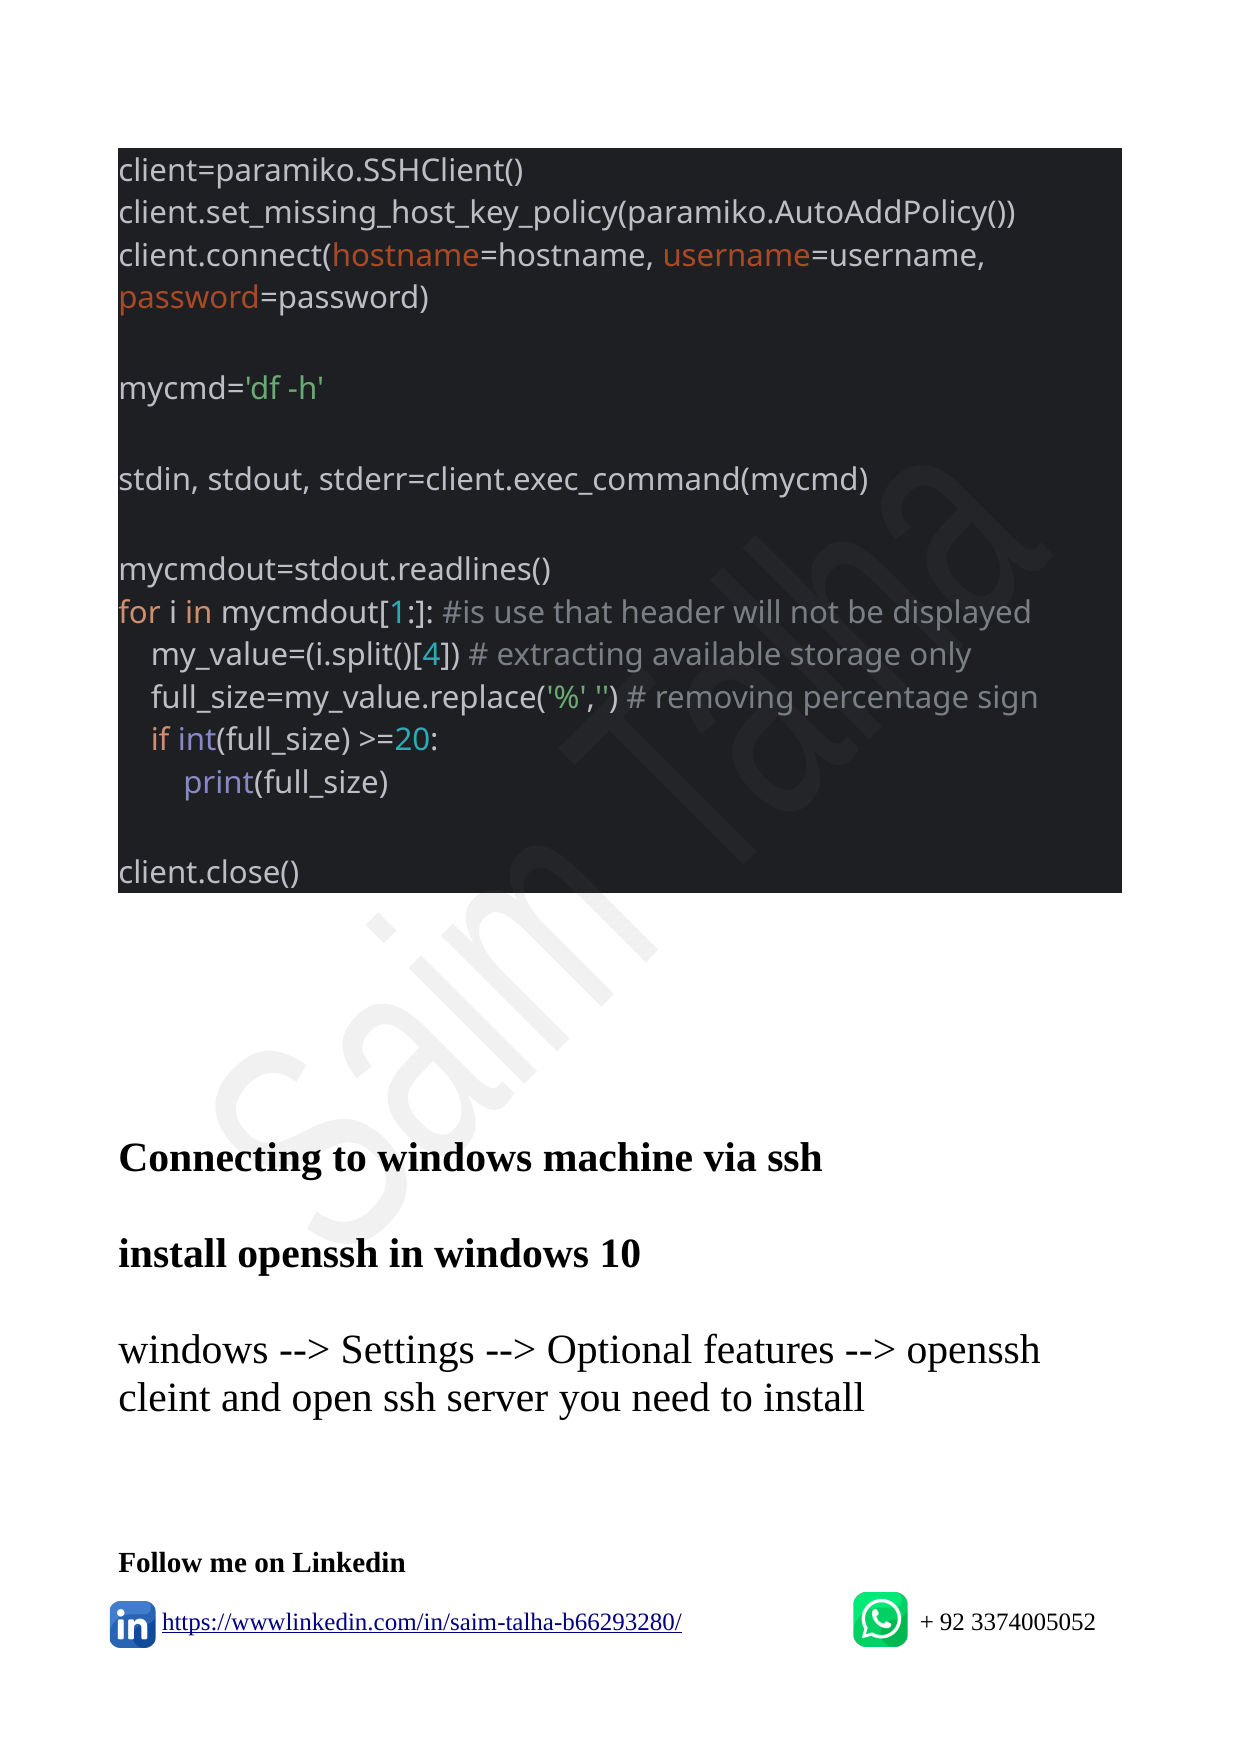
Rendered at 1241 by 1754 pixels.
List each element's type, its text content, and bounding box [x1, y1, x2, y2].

text install openssh in windows 10 windows --> Settings --> Optional features --> openssh cleint and open ssh server you need to install [118, 1228, 1122, 1468]
text Connecting to windows machine via ssh [118, 1133, 385, 1181]
text client=paramiko.SSHClient() client.set_missing_host_key_policy(paramiko.AutoAddPolicy()) client.connect(hostname=hostname, username=username, password=password) mycmd='df -h' stdin, stdout, stderr=client.exec_command(mycmd) mycmdout=stdout.readlines() for i in mycmdout[1:]: #is use that header will not be displayed my_value=(i.split()[4]) # extracting available storage only full_size=my_value.replace('%','') # removing percentage sign if int(full_size) >=20: print(full_size) client.close() [118, 148, 1122, 893]
picture [109, 1601, 156, 1648]
picture [853, 1592, 908, 1647]
text Connecting to windows machine via ssh [380, 1133, 1122, 1181]
